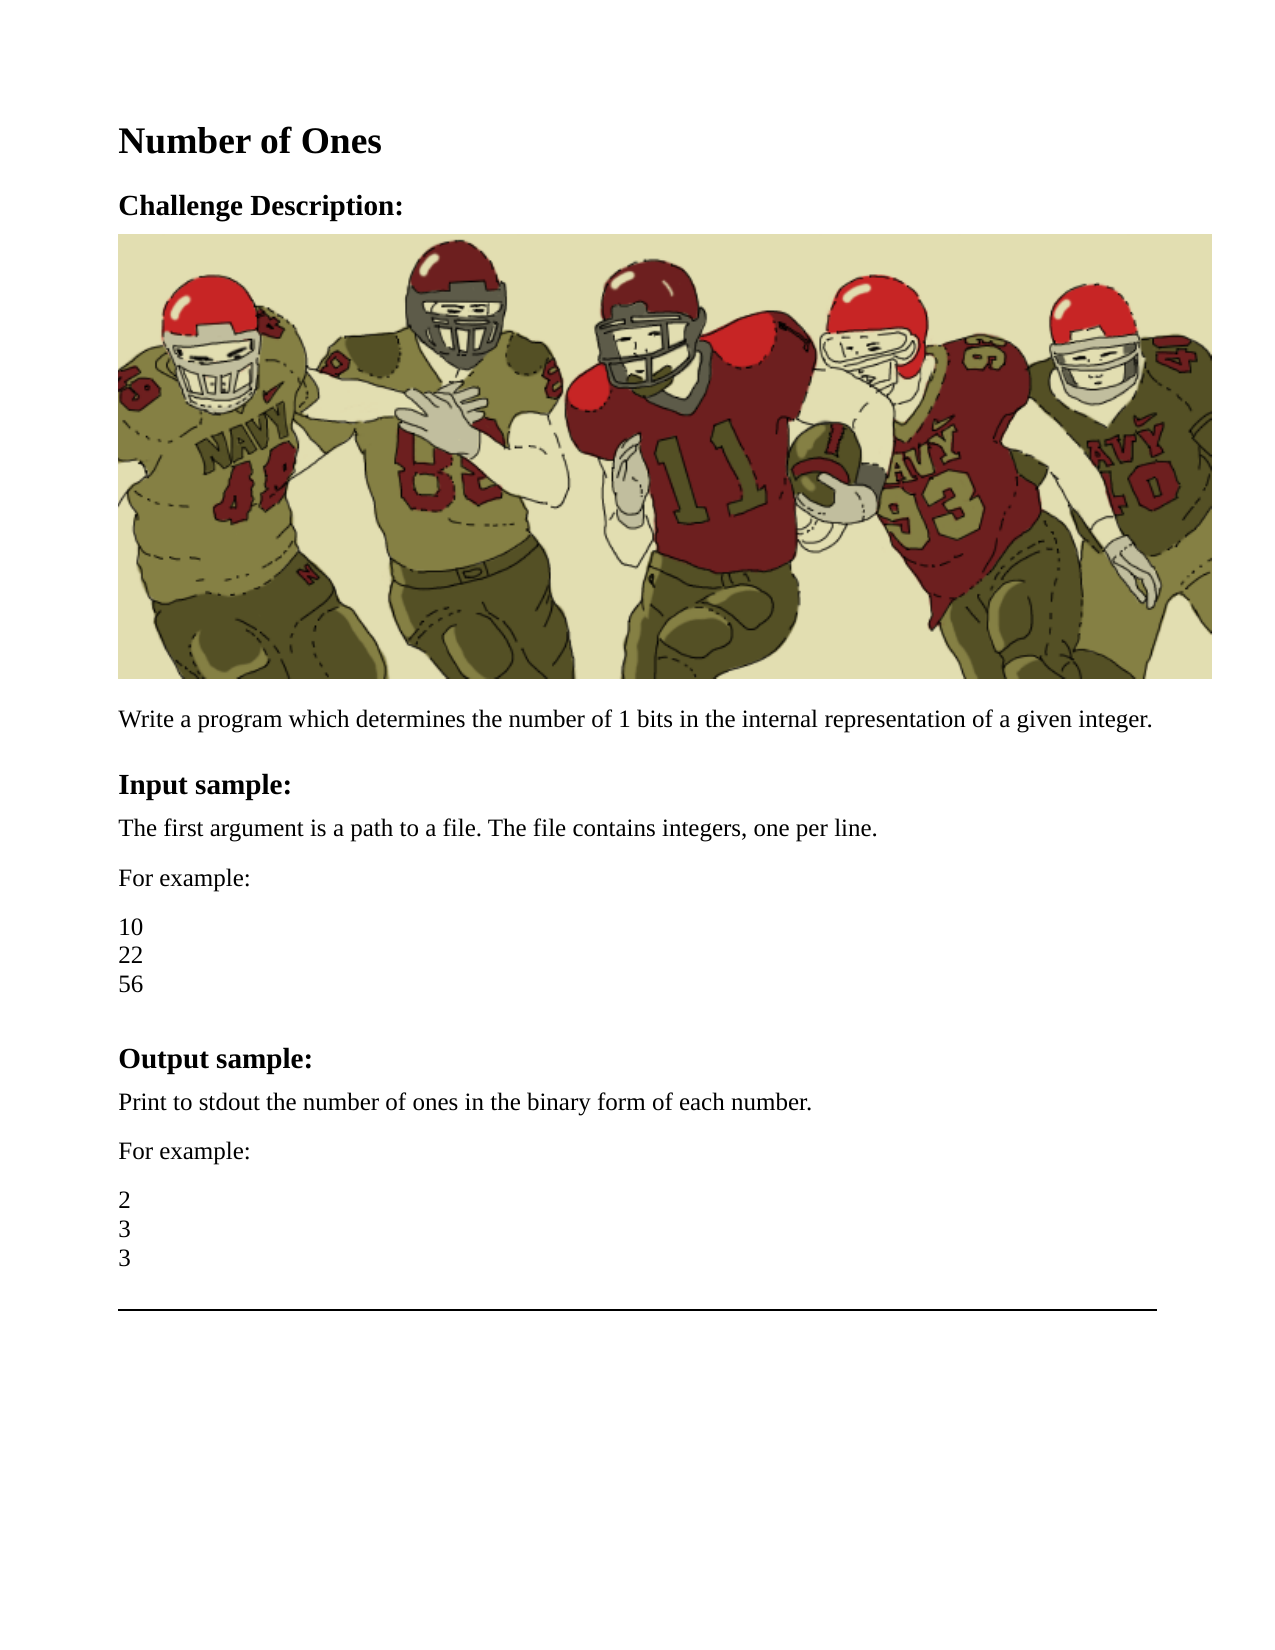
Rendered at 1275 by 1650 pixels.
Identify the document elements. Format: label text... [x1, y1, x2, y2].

picture [118, 234, 1212, 679]
subtitle Output sample: [118, 1041, 1157, 1075]
text 2 [118, 1185, 1157, 1214]
text 22 [118, 940, 1157, 969]
subtitle Input sample: [118, 767, 1157, 801]
text 3 [118, 1243, 1157, 1272]
text Print to stdout the number of ones in the binary form of each number. [118, 1087, 1157, 1116]
text The first argument is a path to a file. The file contains integers, one per line. [118, 813, 1157, 842]
subtitle Challenge Description: [118, 188, 1157, 222]
subtitle Number of Ones [118, 118, 1157, 161]
text 3 [118, 1214, 1157, 1243]
text 10 [118, 912, 1157, 940]
text For example: [118, 1136, 1157, 1165]
text 56 [118, 969, 1157, 998]
text For example: [118, 863, 1157, 891]
text Write a program which determines the number of 1 bits in the internal representation of a given integer. [118, 704, 1157, 733]
